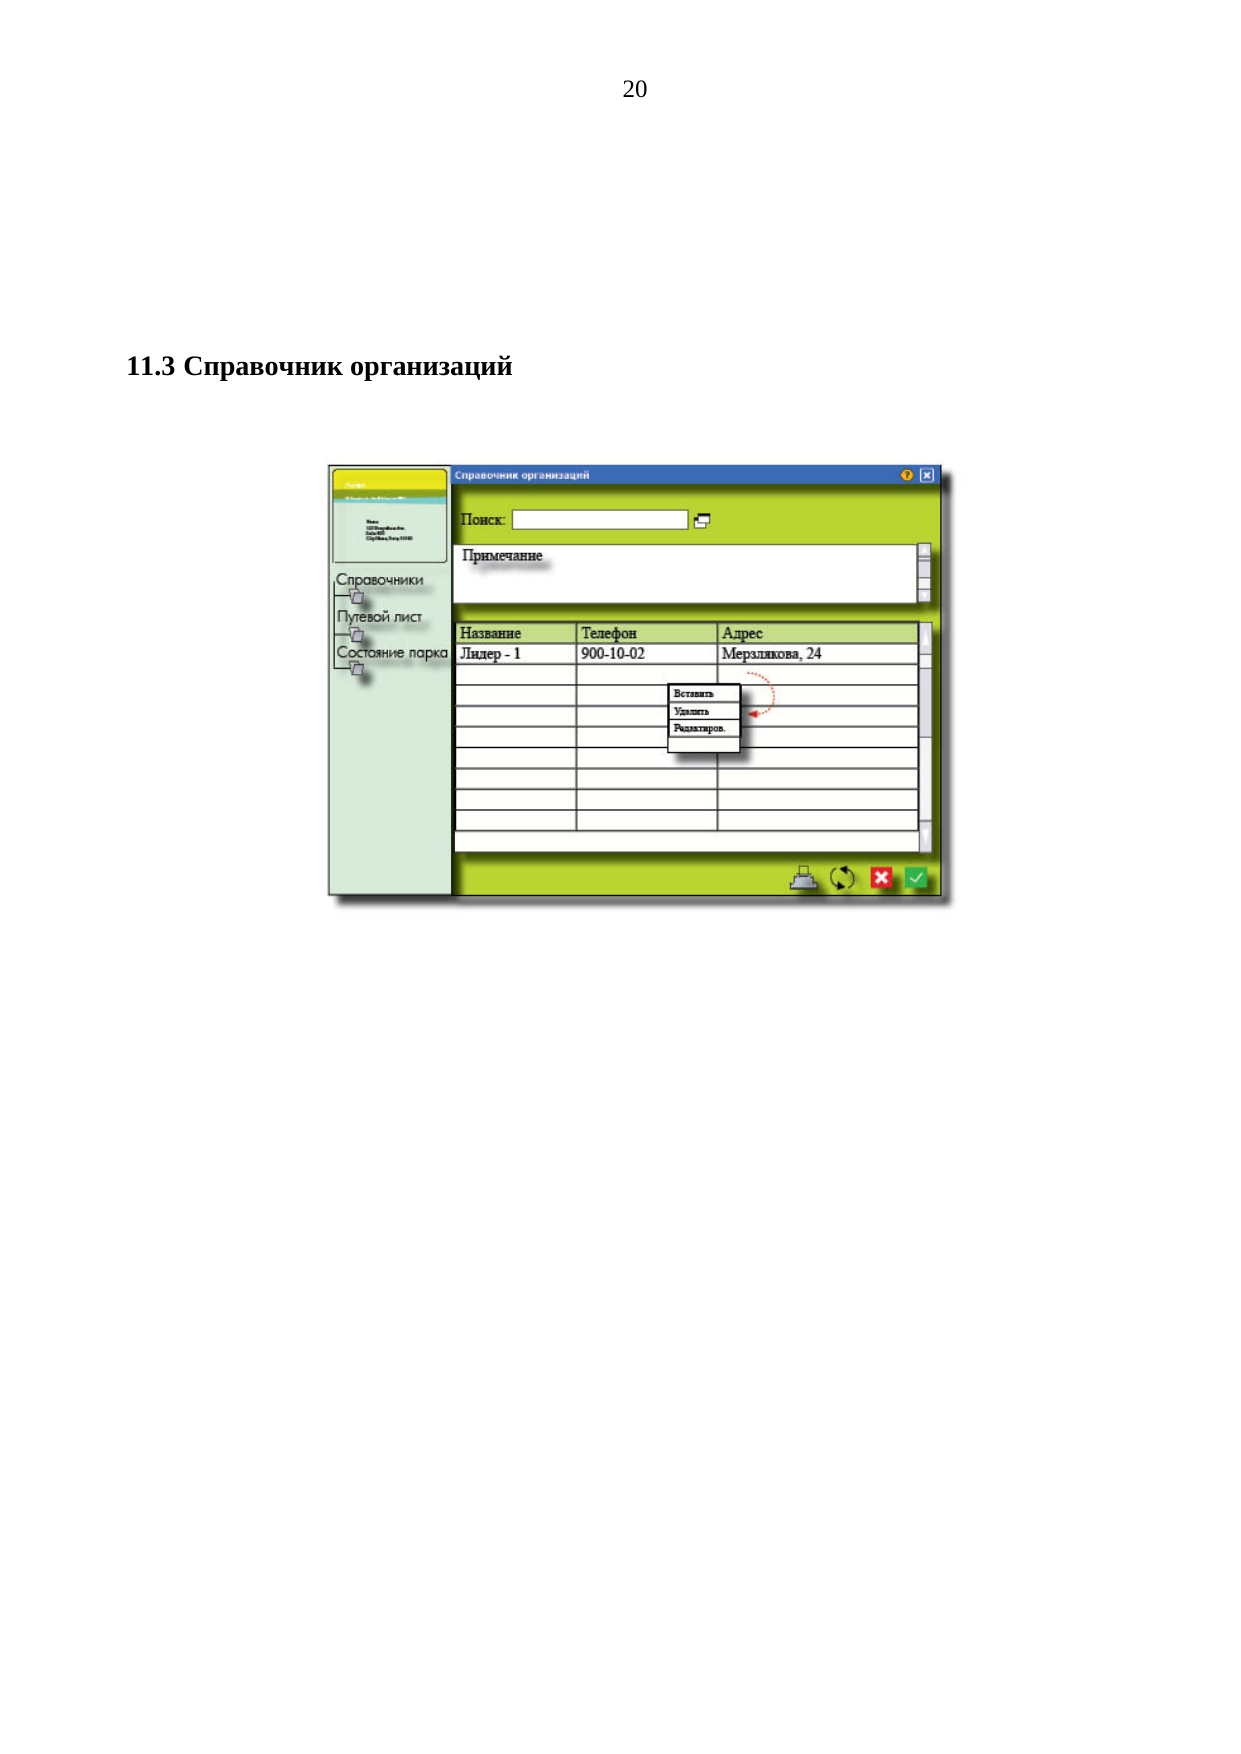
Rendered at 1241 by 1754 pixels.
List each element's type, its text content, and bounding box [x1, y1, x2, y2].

subtitle Справочник организаций [126, 349, 1151, 381]
picture [134, 419, 1135, 1200]
